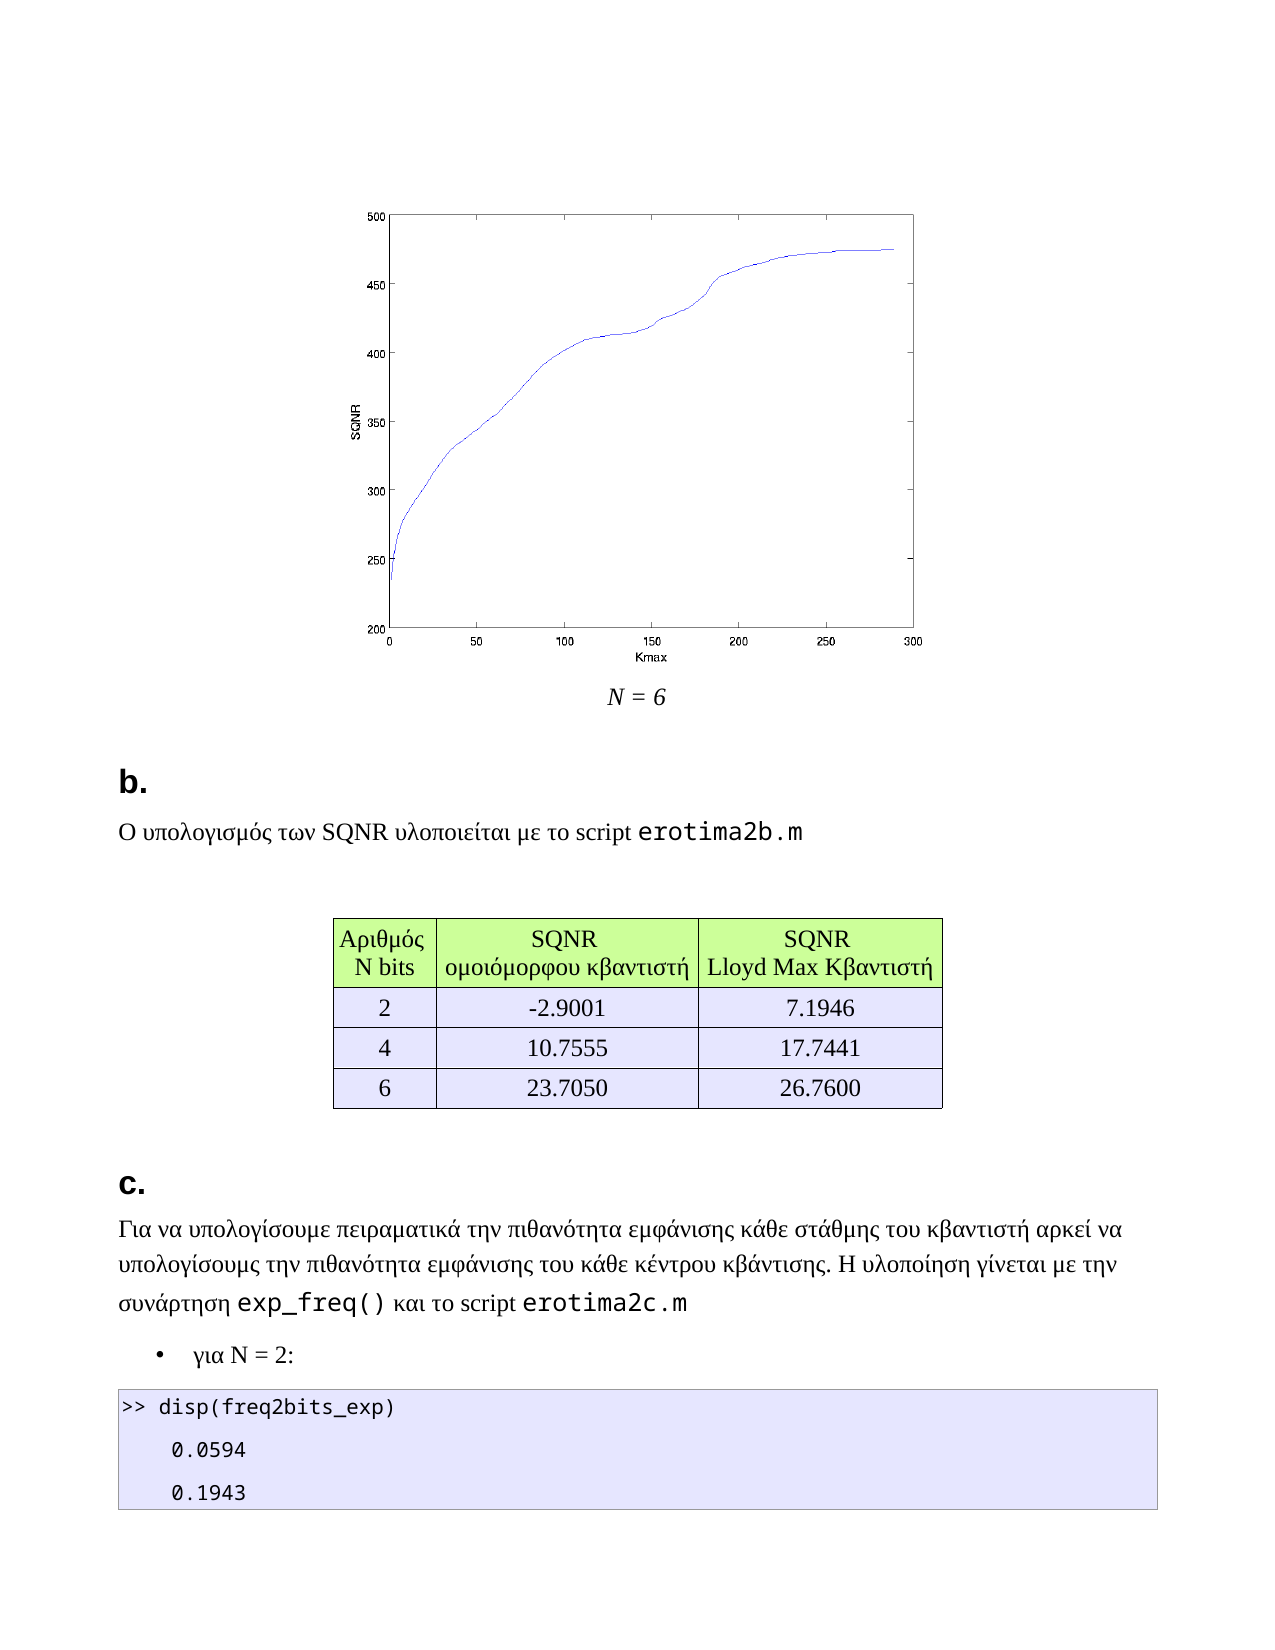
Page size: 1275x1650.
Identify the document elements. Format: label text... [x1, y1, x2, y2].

table_cell 10.7555 [437, 1028, 698, 1067]
text Ο υπολογισμός των SQNR υλοποιείται με το script erotima2b.m [118, 813, 1157, 847]
table_header SQNR ομοιόμορφου κβαντιστή [437, 919, 698, 987]
table_header SQNR Lloyd Max Κβαντιστή [699, 919, 942, 987]
text 0.1943 [119, 1475, 1157, 1509]
table_header Αριθμός Ν bits [334, 919, 436, 987]
subtitle b. [118, 762, 1157, 801]
table_cell 17.7441 [699, 1028, 942, 1067]
text 0.0594 [119, 1432, 1157, 1463]
text N = 6 [260, 158, 1015, 711]
table_cell 26.7600 [699, 1069, 942, 1108]
text >> disp(freq2bits_exp) [119, 1390, 1157, 1420]
picture [301, 177, 977, 683]
table_cell 7.1946 [699, 988, 942, 1027]
table_cell 4 [334, 1028, 436, 1067]
table_cell 23.7050 [437, 1069, 698, 1108]
subtitle c. [118, 1163, 1157, 1202]
table_cell 2 [334, 988, 436, 1027]
table_cell 6 [334, 1069, 436, 1108]
text Για να υπολογίσουμε πειραματικά την πιθανότητα εμφάνισης κάθε στάθμης του κβαντιστή αρκεί να υπολογίσουμς την πιθανότητα εμφάνισης του κάθε κέντρου κβάντισης. Η υλοποίηση γίνεται με την συνάρτηση exp_freq() και το script erotima2c.m [118, 1214, 1157, 1318]
table_cell -2.9001 [437, 988, 698, 1027]
list για Ν = 2: [156, 1340, 1157, 1368]
